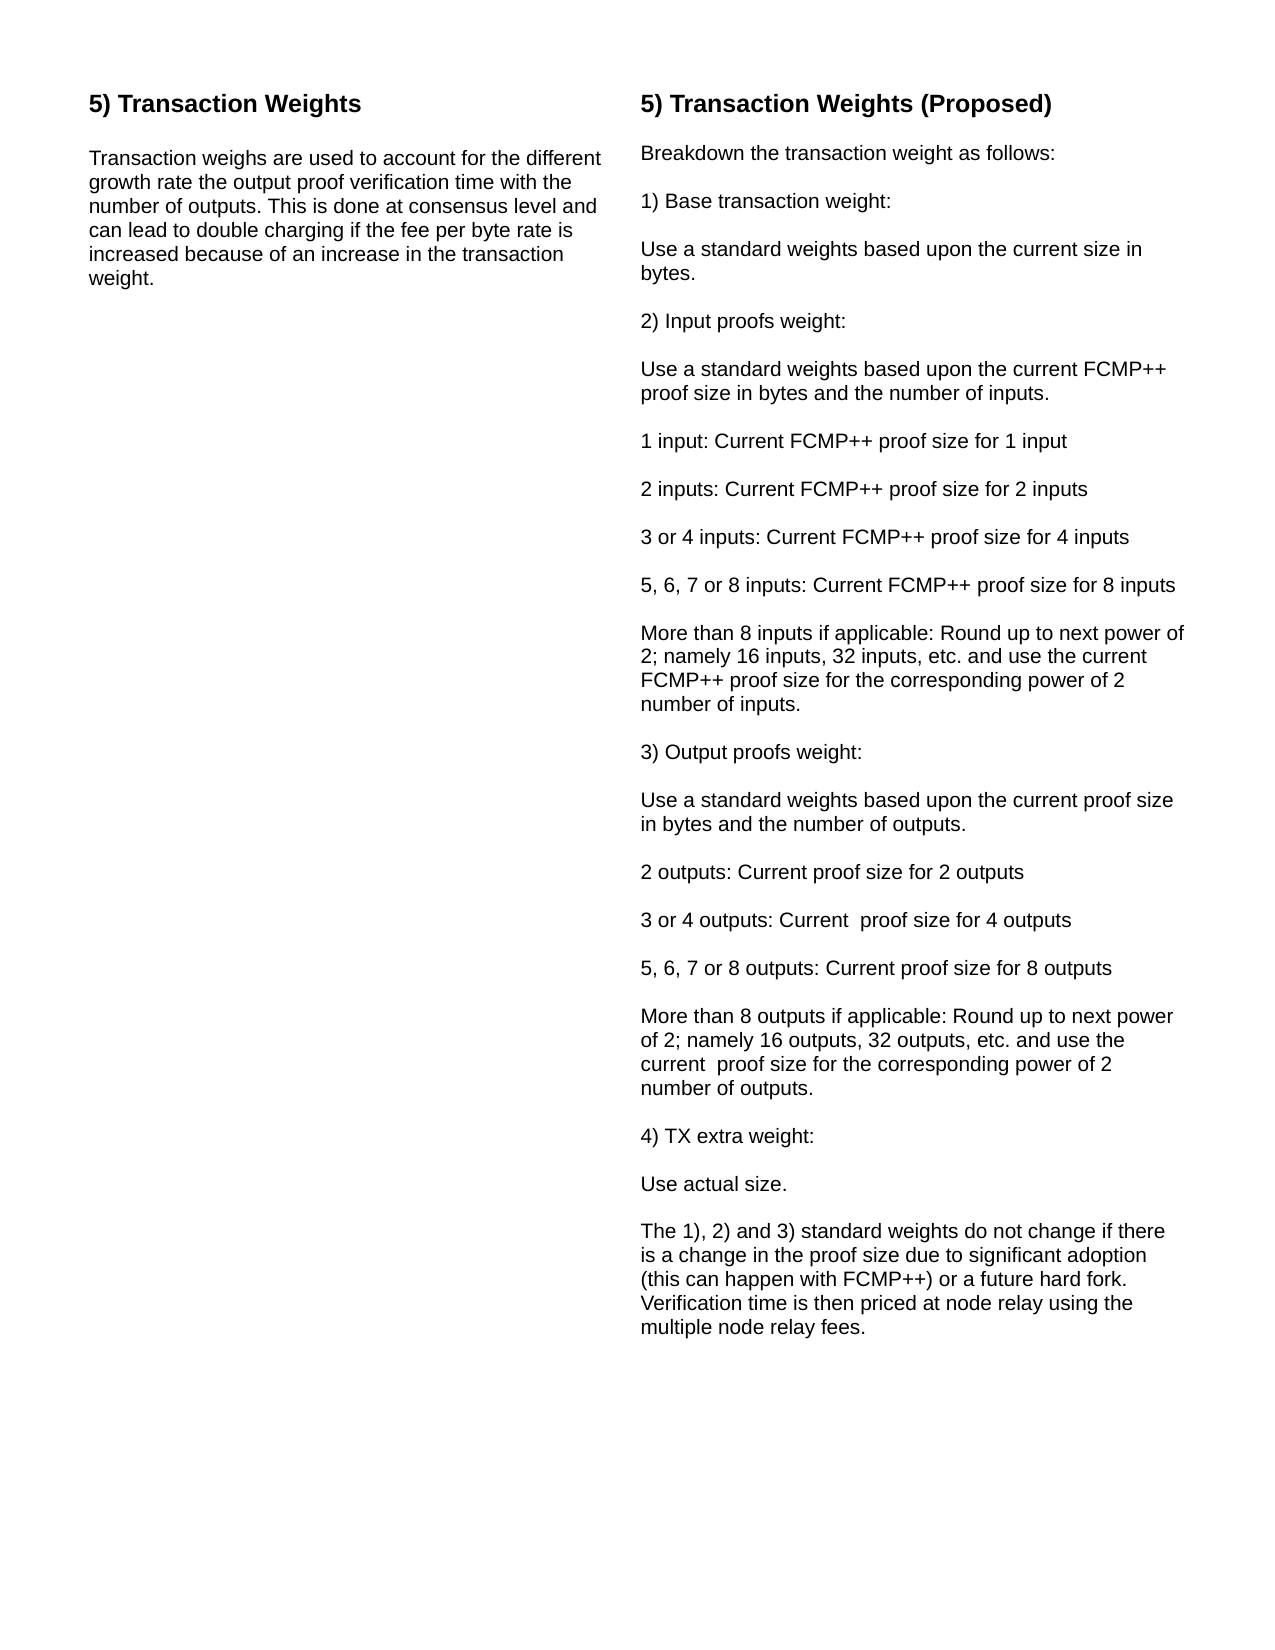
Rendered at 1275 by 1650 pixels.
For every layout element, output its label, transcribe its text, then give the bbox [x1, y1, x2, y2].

text Breakdown the transaction weight as follows: [640, 141, 1186, 165]
text 2 inputs: Current FCMP++ proof size for 2 inputs [640, 477, 1186, 501]
text 4) TX extra weight: [640, 1123, 1186, 1147]
text 5) Transaction Weights [88, 88, 634, 117]
text Use a standard weights based upon the current FCMP++ proof size in bytes and the number of inputs. [640, 357, 1186, 405]
text Transaction weighs are used to account for the different growth rate the output proof verification time with the number of outputs. This is done at consensus level and can lead to double charging if the fee per byte rate is increased because of an increase in the transaction weight. [88, 146, 634, 290]
text 3) Output proofs weight: [640, 740, 1186, 764]
text Use actual size. [640, 1171, 1186, 1195]
text More than 8 inputs if applicable: Round up to next power of 2; namely 16 inputs, 32 inputs, etc. and use the current FCMP++ proof size for the corresponding power of 2 number of inputs. [640, 620, 1186, 716]
text 5) Transaction Weights (Proposed) [640, 88, 1186, 117]
text 3 or 4 inputs: Current FCMP++ proof size for 4 inputs [640, 524, 1186, 548]
text 3 or 4 outputs: Current proof size for 4 outputs [640, 908, 1186, 932]
text More than 8 outputs if applicable: Round up to next power of 2; namely 16 outputs, 32 outputs, etc. and use the current proof size for the corresponding power of 2 number of outputs. [640, 1004, 1186, 1099]
text 2) Input proofs weight: [640, 309, 1186, 333]
text 1) Base transaction weight: [640, 189, 1186, 213]
text 1 input: Current FCMP++ proof size for 1 input [640, 429, 1186, 453]
text 2 outputs: Current proof size for 2 outputs [640, 860, 1186, 884]
text 5, 6, 7 or 8 inputs: Current FCMP++ proof size for 8 inputs [640, 572, 1186, 596]
text The 1), 2) and 3) standard weights do not change if there is a change in the proof size due to significant adoption (this can happen with FCMP++) or a future hard fork. Verification time is then priced at node relay using the multiple node relay fees. [640, 1219, 1186, 1339]
text Use a standard weights based upon the current proof size in bytes and the number of outputs. [640, 788, 1186, 836]
text Use a standard weights based upon the current size in bytes. [640, 237, 1186, 285]
text 5, 6, 7 or 8 outputs: Current proof size for 8 outputs [640, 956, 1186, 980]
